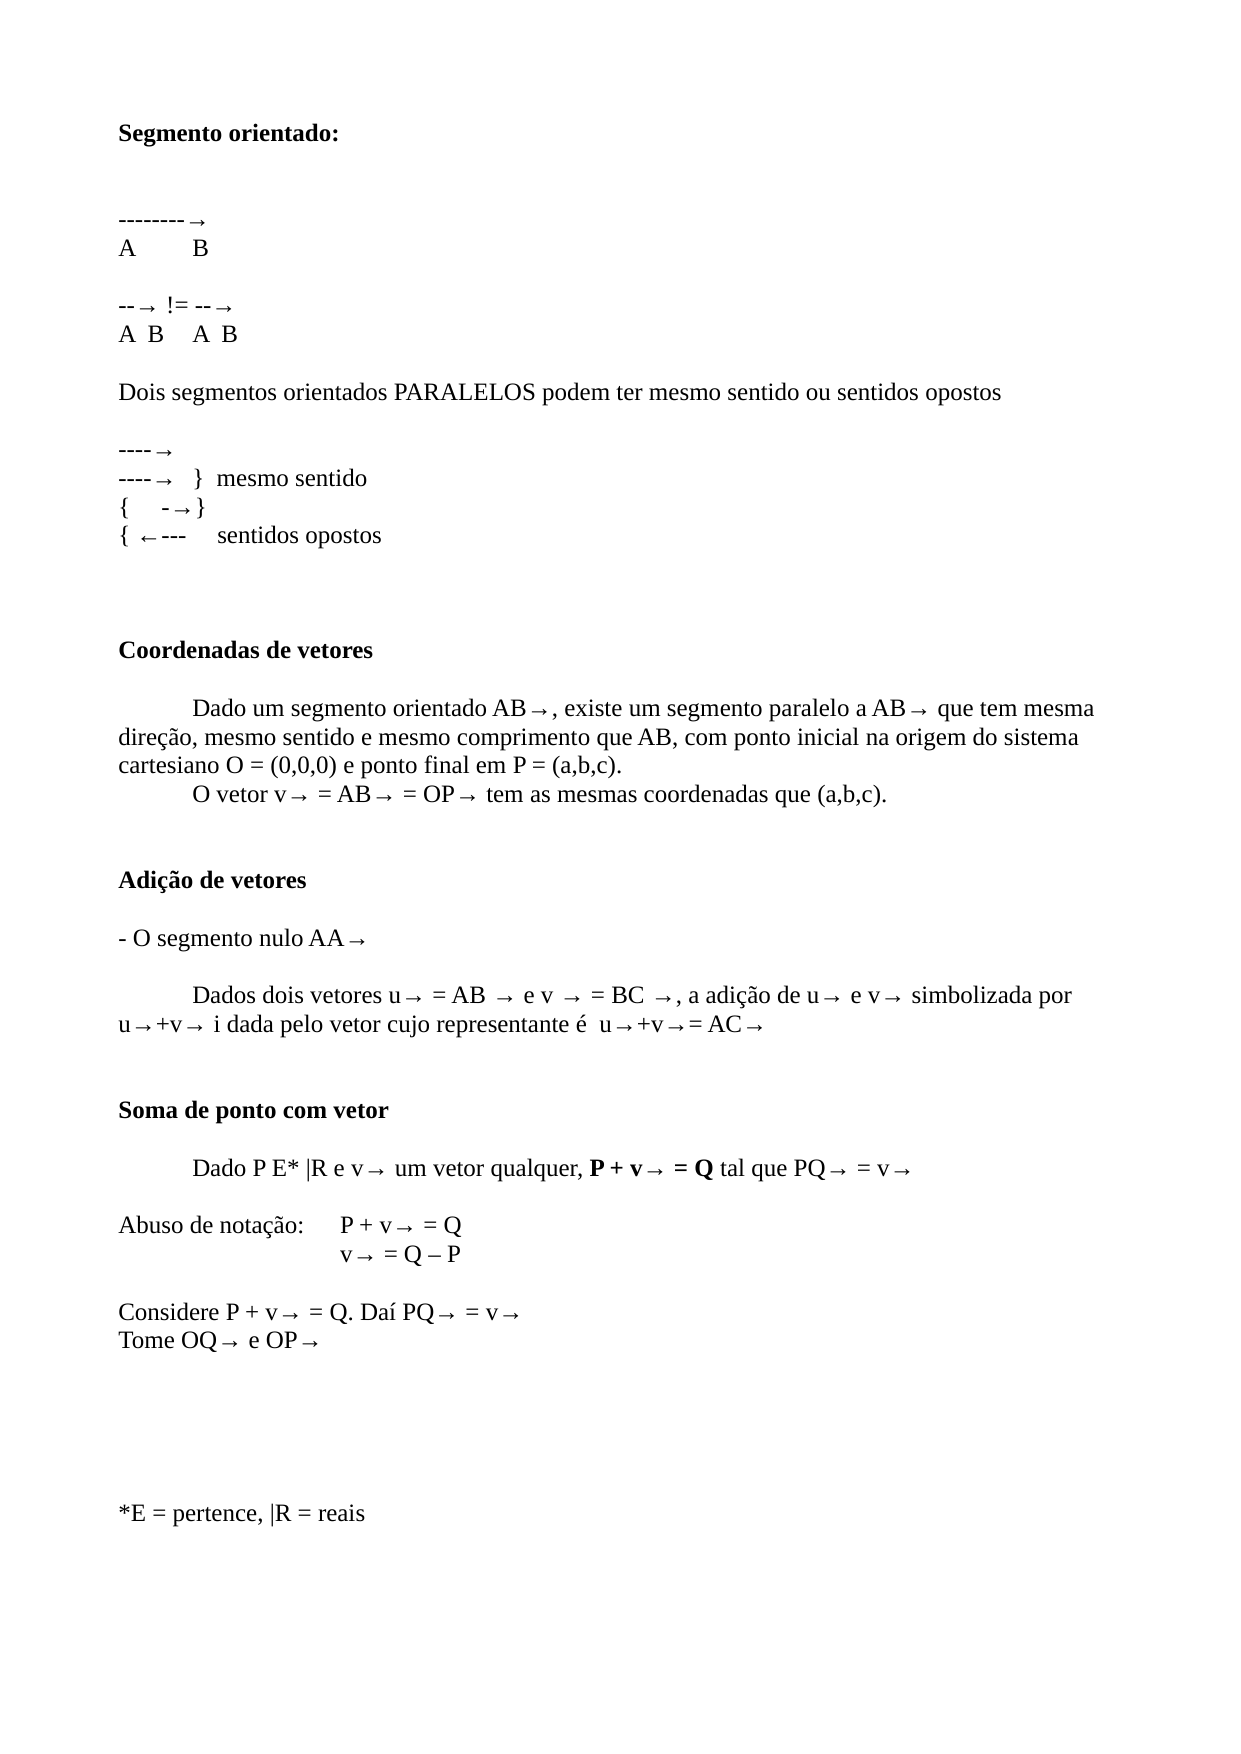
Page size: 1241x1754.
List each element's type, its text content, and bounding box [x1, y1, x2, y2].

text Dado P E* |R e v→ um vetor qualquer, P + v→ = Q tal que PQ→ = v→ [118, 1153, 1122, 1182]
text ----→ [118, 434, 1122, 463]
text --------→ [118, 204, 1122, 233]
text Tome OQ→ e OP→ [118, 1326, 1122, 1354]
text Soma de ponto com vetor [118, 1096, 1122, 1124]
text Dado um segmento orientado AB→, existe um segmento paralelo a AB→ que tem mesma direção, mesmo sentido e mesmo comprimento que AB, com ponto inicial na origem do sistema cartesiano O = (0,0,0) e ponto final em P = (a,b,c). [118, 693, 1122, 779]
text Segmento orientado: [118, 118, 1122, 147]
text Dados dois vetores u→ = AB → e v → = BC →, a adição de u→ e v→ simbolizada por [118, 981, 1122, 1009]
text { ←--- sentidos opostos [118, 521, 1122, 549]
text Abuso de notação: P + v→ = Q [118, 1211, 1122, 1239]
text Coordenadas de vetores [118, 636, 1122, 664]
text ----→ } mesmo sentido [118, 463, 1122, 492]
text v→ = Q – P [118, 1239, 1122, 1268]
text Dois segmentos orientados PARALELOS podem ter mesmo sentido ou sentidos opostos [118, 377, 1122, 406]
text { -→} [118, 492, 1122, 521]
text A B A B [118, 319, 1122, 348]
text --→ != --→ [118, 291, 1122, 319]
text u→+v→ i dada pelo vetor cujo representante é u→+v→= AC→ [118, 1009, 1122, 1038]
text Considere P + v→ = Q. Daí PQ→ = v→ [118, 1297, 1122, 1326]
text - O segmento nulo AA→ [118, 923, 1122, 952]
text Adição de vetores [118, 866, 1122, 894]
text O vetor v→ = AB→ = OP→ tem as mesmas coordenadas que (a,b,c). [118, 779, 1122, 808]
text A B [118, 233, 1122, 262]
text *E = pertence, |R = reais [118, 1498, 1122, 1527]
